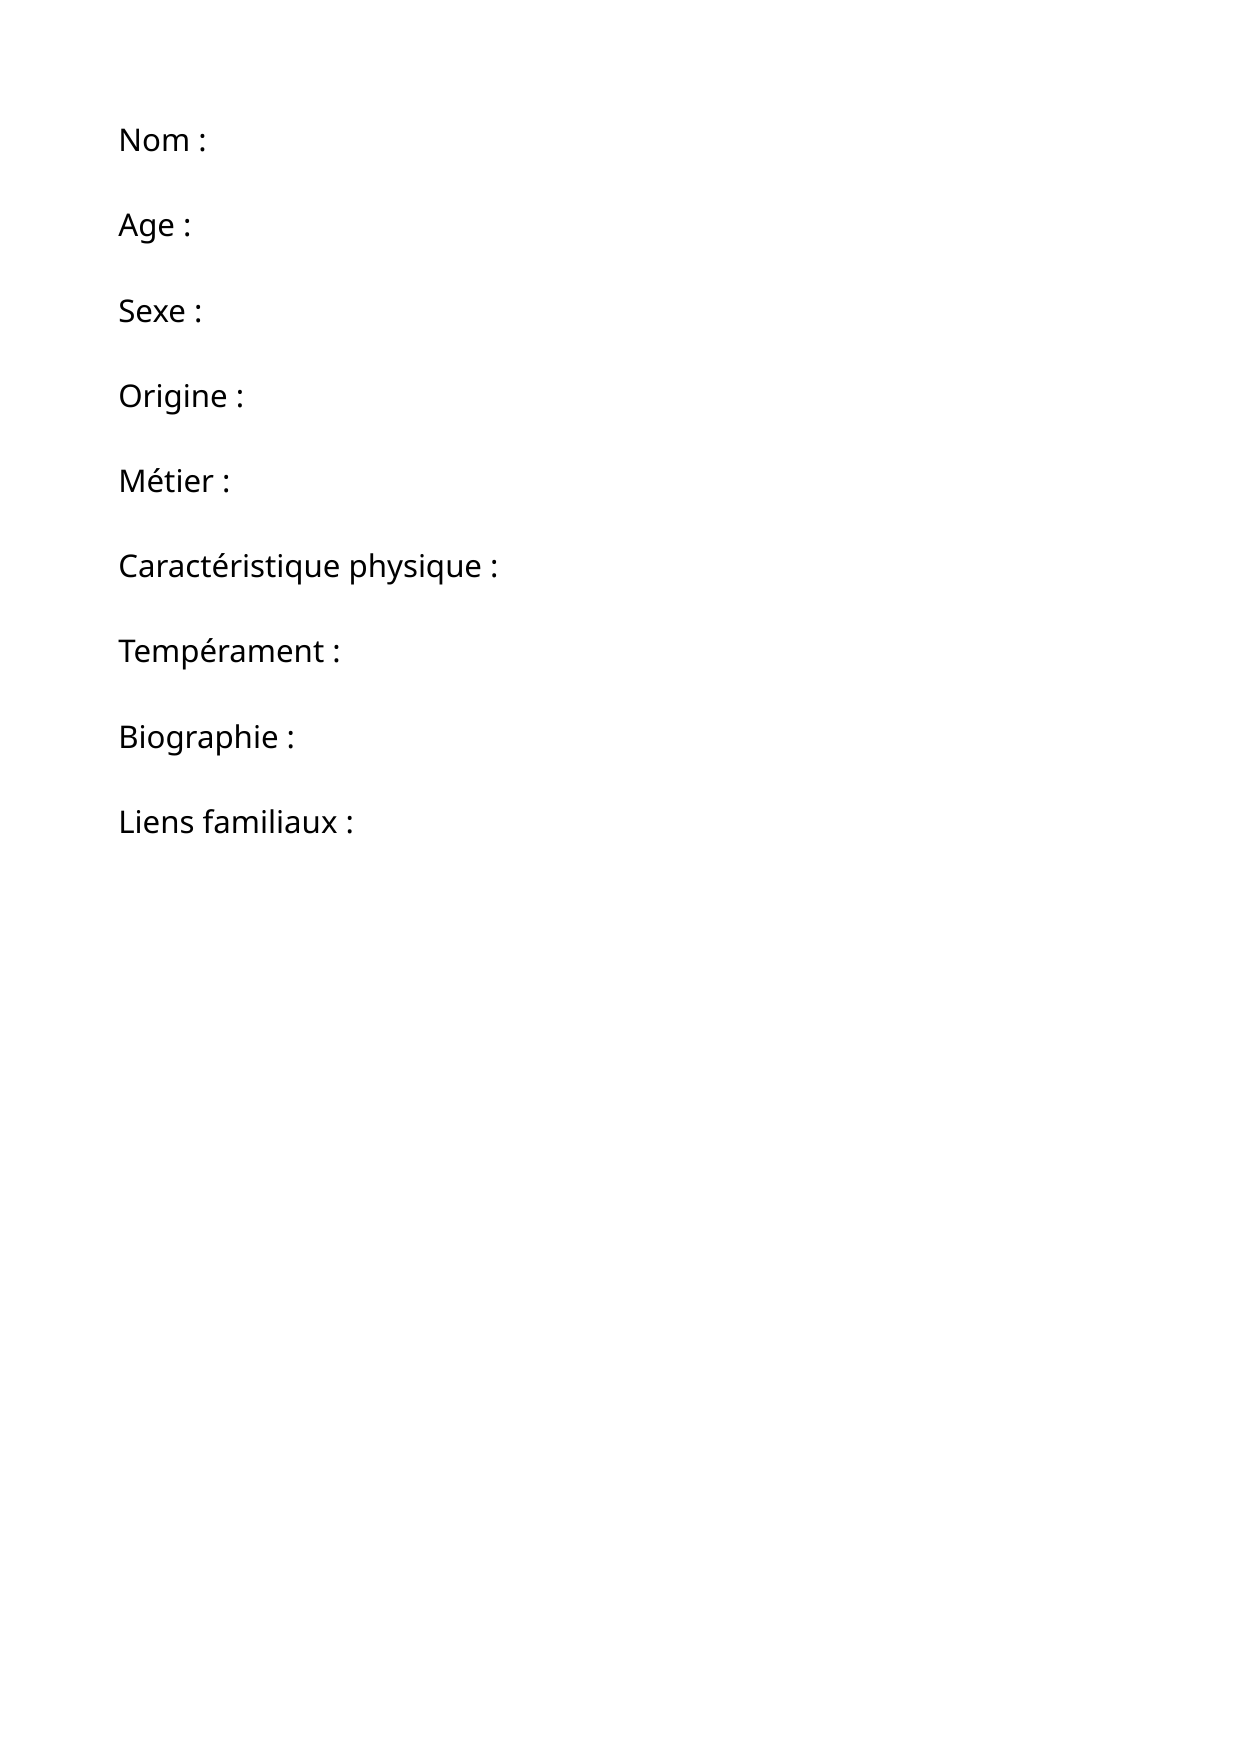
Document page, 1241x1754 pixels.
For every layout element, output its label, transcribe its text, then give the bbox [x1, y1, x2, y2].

text Biographie : [118, 714, 1122, 757]
text Métier : [118, 459, 1122, 502]
text Sexe : [118, 288, 1122, 331]
text Liens familiaux : [118, 800, 1122, 842]
text Caractéristique physique : [118, 544, 1122, 587]
text Tempérament : [118, 629, 1122, 672]
text Nom : [118, 118, 1122, 161]
text Origine : [118, 374, 1122, 416]
text Age : [118, 203, 1122, 246]
